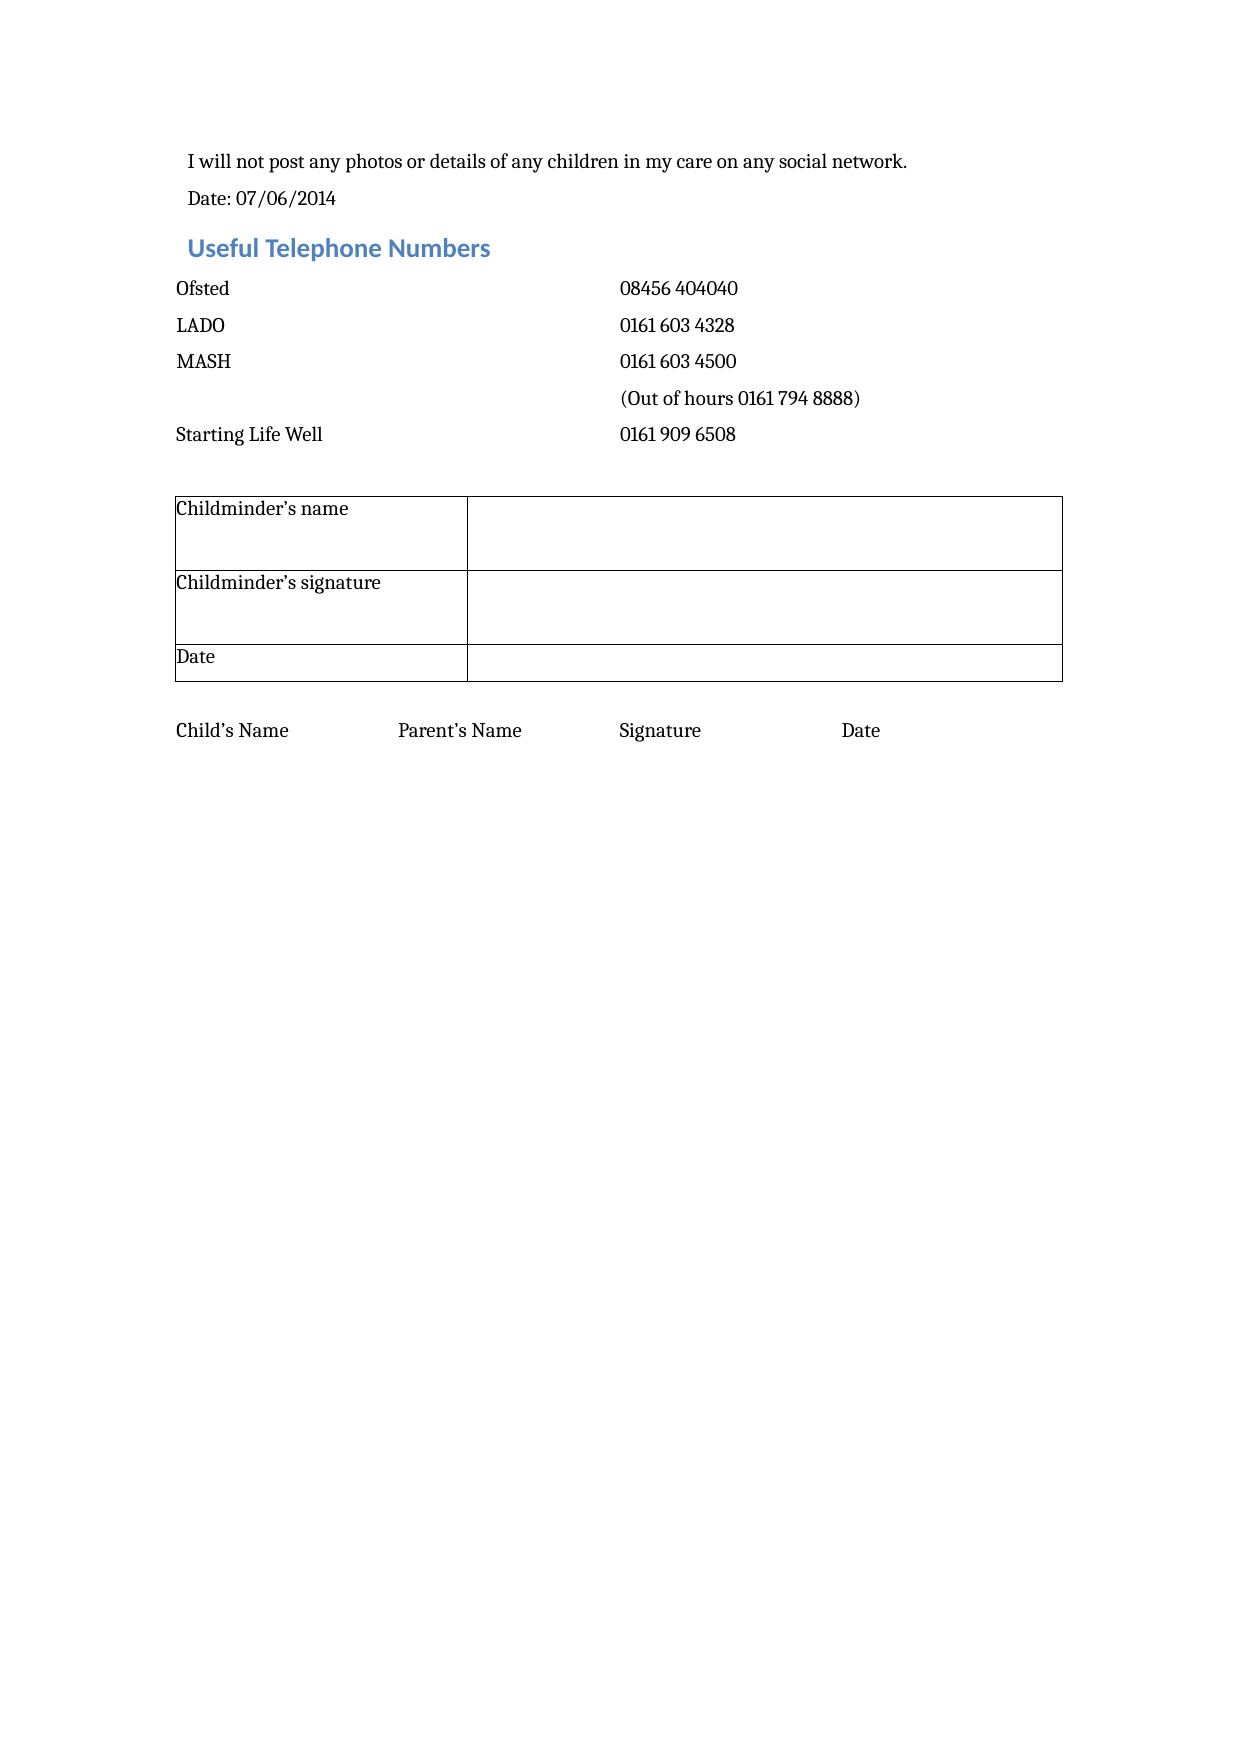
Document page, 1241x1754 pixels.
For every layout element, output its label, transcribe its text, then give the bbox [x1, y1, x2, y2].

table_header Childminder’s name [176, 497, 467, 569]
table_cell [468, 645, 1062, 681]
table_header Child’s Name [175, 719, 397, 755]
table_cell Date [176, 645, 467, 681]
table_cell 0161 603 4328 [619, 313, 1062, 350]
table_cell [840, 901, 1062, 937]
table_header 08456 404040 [619, 277, 1062, 313]
table_cell [175, 828, 397, 864]
table_cell Starting Life Well [175, 423, 619, 459]
table_cell [840, 864, 1062, 901]
table_cell [397, 791, 618, 828]
table_cell [619, 828, 840, 864]
table_cell [397, 755, 618, 791]
table_header Ofsted [175, 277, 619, 313]
table_cell [619, 864, 840, 901]
table_header [468, 497, 1062, 569]
table_cell [840, 755, 1062, 791]
table_cell [175, 937, 397, 974]
table_cell LADO [175, 313, 619, 350]
table_header Date [840, 719, 1062, 755]
table_cell Childminder’s signature [176, 571, 467, 643]
table_cell [397, 828, 618, 864]
table_cell [397, 864, 618, 901]
table_cell [175, 864, 397, 901]
text Date: 07/06/2014 [187, 186, 1053, 210]
subtitle Useful Telephone Numbers [187, 231, 1053, 264]
table_cell [840, 791, 1062, 828]
table_cell [175, 901, 397, 937]
table_cell [175, 755, 397, 791]
table_cell 0161 603 4500 (Out of hours 0161 794 8888) [619, 350, 1062, 423]
table_cell [619, 755, 840, 791]
table_cell MASH [175, 350, 619, 423]
table_cell [468, 571, 1062, 643]
table_header Parent’s Name [397, 719, 618, 755]
table_cell 0161 909 6508 [619, 423, 1062, 459]
table_header Signature [619, 719, 840, 755]
table_cell [619, 937, 840, 974]
table_cell [397, 901, 618, 937]
table_cell [175, 791, 397, 828]
table_cell [840, 828, 1062, 864]
table_cell [619, 791, 840, 828]
table_cell [397, 937, 618, 974]
table_cell [619, 901, 840, 937]
table_cell [840, 937, 1062, 974]
text I will not post any photos or details of any children in my care on any social network. [187, 150, 1053, 174]
